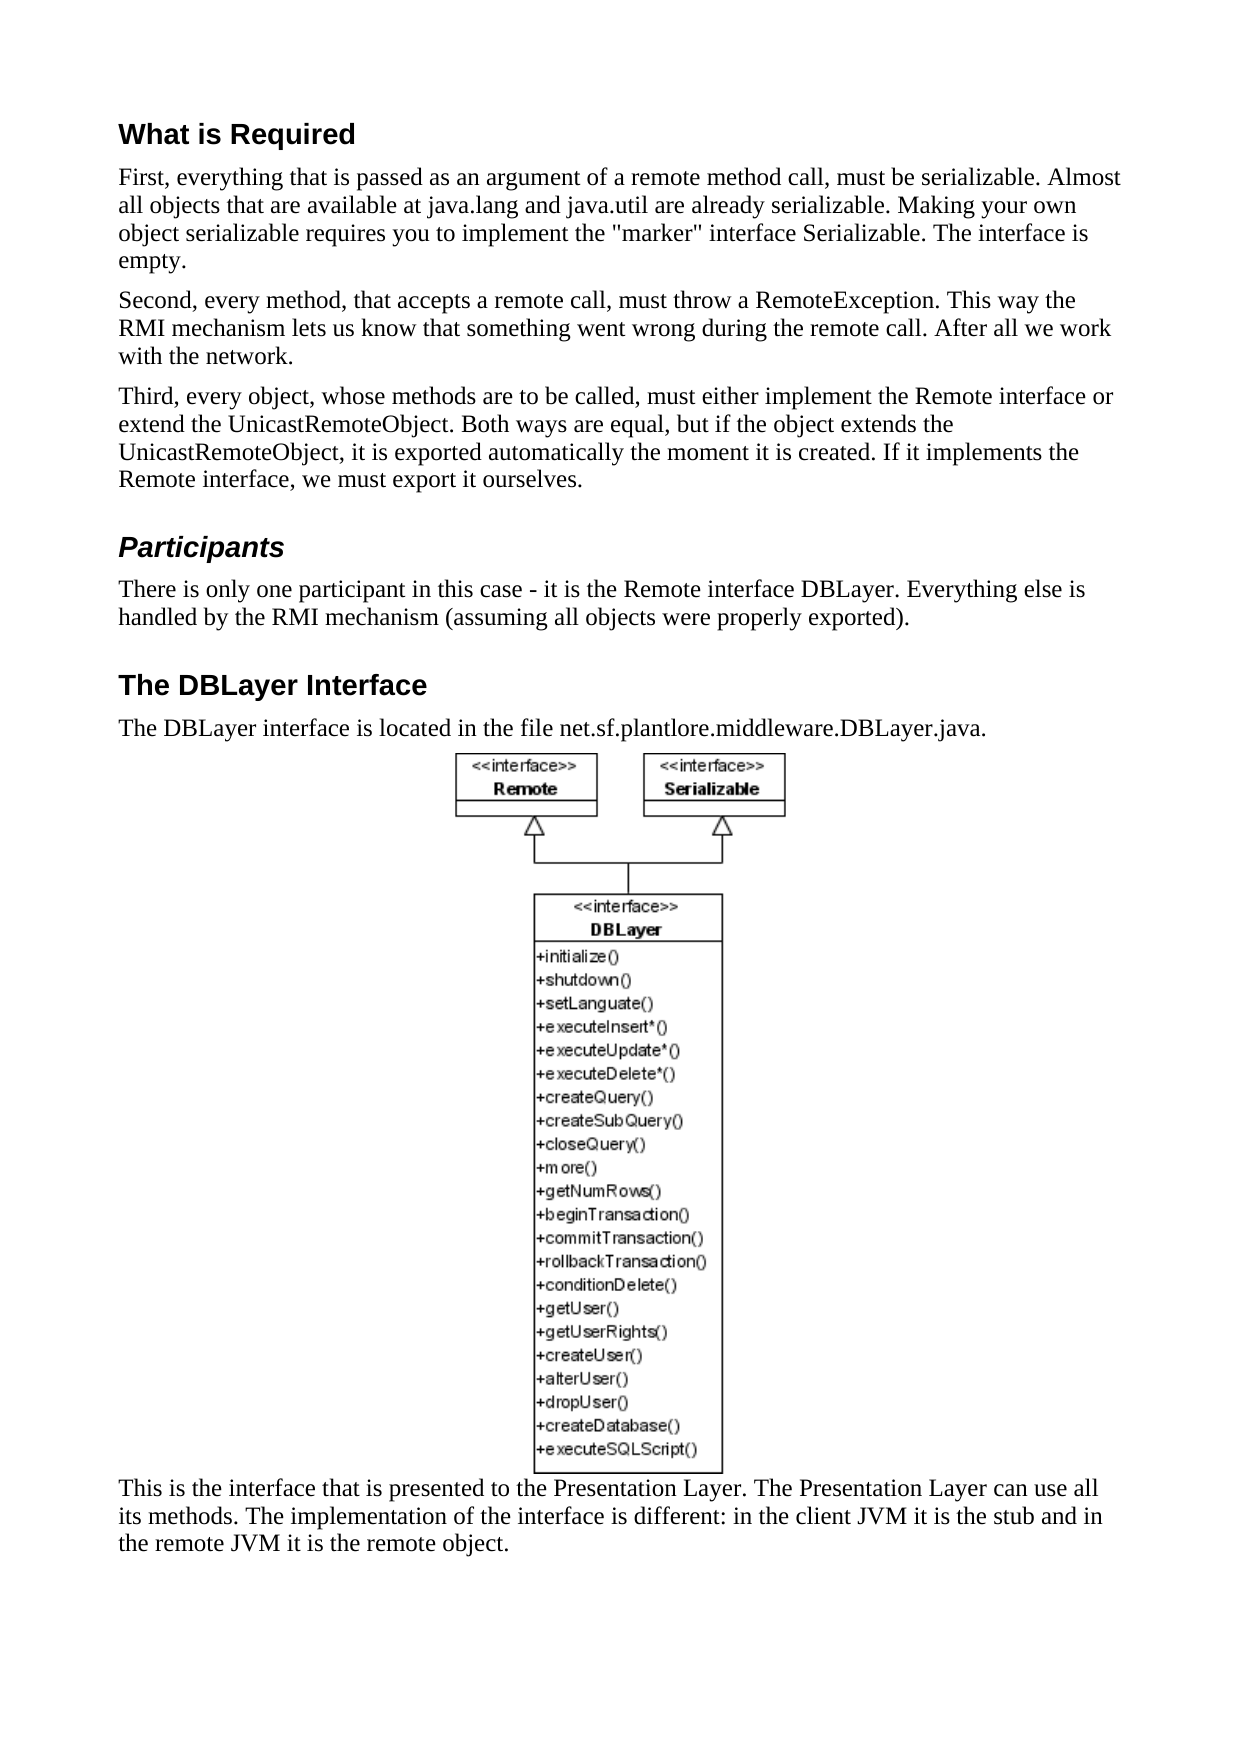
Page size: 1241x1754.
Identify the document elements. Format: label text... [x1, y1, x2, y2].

text First, everything that is passed as an argument of a remote method call, must be serializable. Almost all objects that are available at java.lang and java.util are already serializable. Making your own object serializable requires you to implement the "marker" interface Serializable. The interface is empty. [118, 163, 1122, 274]
subtitle The DBLayer Interface [118, 668, 1122, 701]
text This is the interface that is presented to the Presentation Layer. The Presentation Layer can use all its methods. The implementation of the interface is different: in the client JVM it is the stub and in the remote JVM it is the remote object. [118, 754, 1122, 1557]
text There is only one participant in this case - it is the Remote interface DBLayer. Everything else is handled by the RMI mechanism (assuming all objects were properly exported). [118, 576, 1122, 631]
text The DBLayer interface is located in the file net.sf.plantlore.middleware.DBLayer.java. [118, 714, 1122, 741]
subtitle What is Required [118, 118, 1122, 151]
text Second, every method, that accepts a remote call, must throw a RemoteException. This way the RMI mechanism lets us know that something went wrong during the remote call. After all we work with the network. [118, 287, 1122, 370]
picture [454, 753, 786, 1474]
subtitle Participants [118, 531, 1122, 563]
text Third, every object, whose methods are to be called, must either implement the Remote interface or extend the UnicastRemoteObject. Both ways are equal, but if the object extends the UnicastRemoteObject, it is exported automatically the moment it is created. If it implements the Remote interface, we must export it ourselves. [118, 382, 1122, 493]
